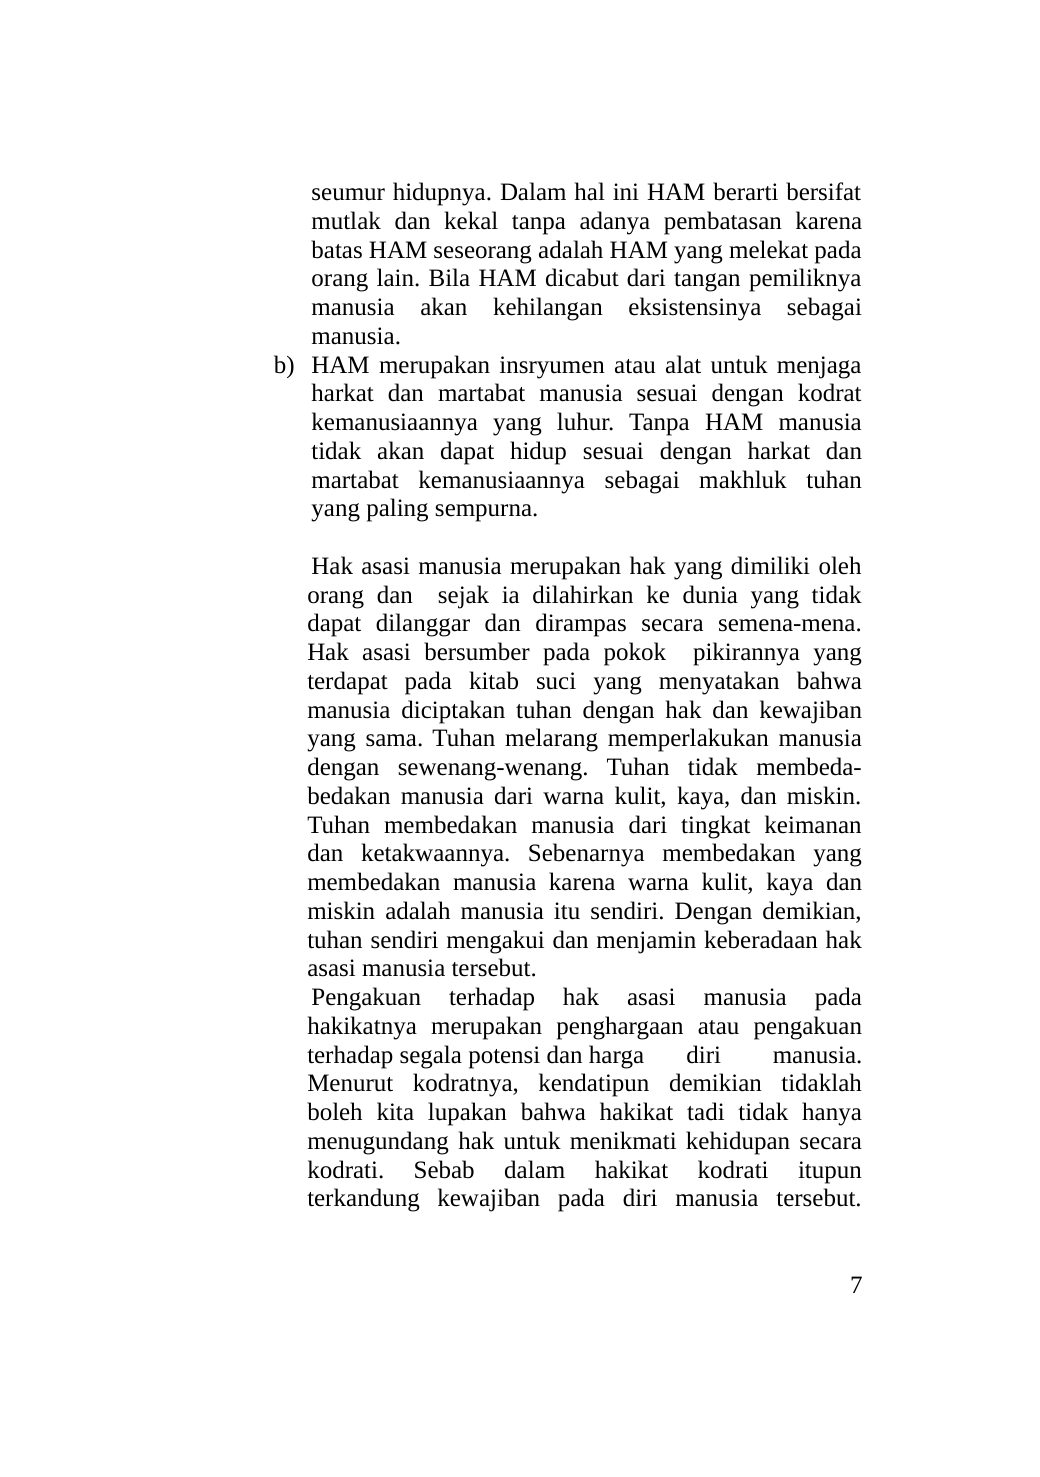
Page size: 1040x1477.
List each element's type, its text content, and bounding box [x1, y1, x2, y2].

list seumur hidupnya. Dalam hal ini HAM berarti bersifat mutlak dan kekal tanpa adanya pembatasan karena batas HAM seseorang adalah HAM yang melekat pada orang lain. Bila HAM dicabut dari tangan pemiliknya manusia akan kehilangan eksistensinya sebagai manusia. [274, 177, 862, 350]
text Pengakuan terhadap hak asasi manusia pada hakikatnya merupakan penghargaan atau pengakuan terhadap segala potensi dan harga diri manusia. Menurut kodratnya, kendatipun demikian tidaklah boleh kita lupakan bahwa hakikat tadi tidak hanya menugundang hak untuk menikmati kehidupan secara kodrati. Sebab dalam hakikat kodrati itupun terkandung kewajiban pada diri manusia tersebut. [307, 982, 862, 1212]
text Hak asasi manusia merupakan hak yang dimiliki oleh orang dan sejak ia dilahirkan ke dunia yang tidak dapat dilanggar dan dirampas secara semena-mena. Hak asasi bersumber pada pokok pikirannya yang terdapat pada kitab suci yang menyatakan bahwa manusia diciptakan tuhan dengan hak dan kewajiban yang sama. Tuhan melarang memperlakukan manusia dengan sewenang-wenang. Tuhan tidak membeda-bedakan manusia dari warna kulit, kaya, dan miskin. Tuhan membedakan manusia dari tingkat keimanan dan ketakwaannya. Sebenarnya membedakan yang membedakan manusia karena warna kulit, kaya dan miskin adalah manusia itu sendiri. Dengan demikian, tuhan sendiri mengakui dan menjamin keberadaan hak asasi manusia tersebut. [307, 551, 862, 982]
list HAM merupakan insryumen atau alat untuk menjaga harkat dan martabat manusia sesuai dengan kodrat kemanusiaannya yang luhur. Tanpa HAM manusia tidak akan dapat hidup sesuai dengan harkat dan martabat kemanusiaannya sebagai makhluk tuhan yang paling sempurna. [274, 350, 862, 522]
